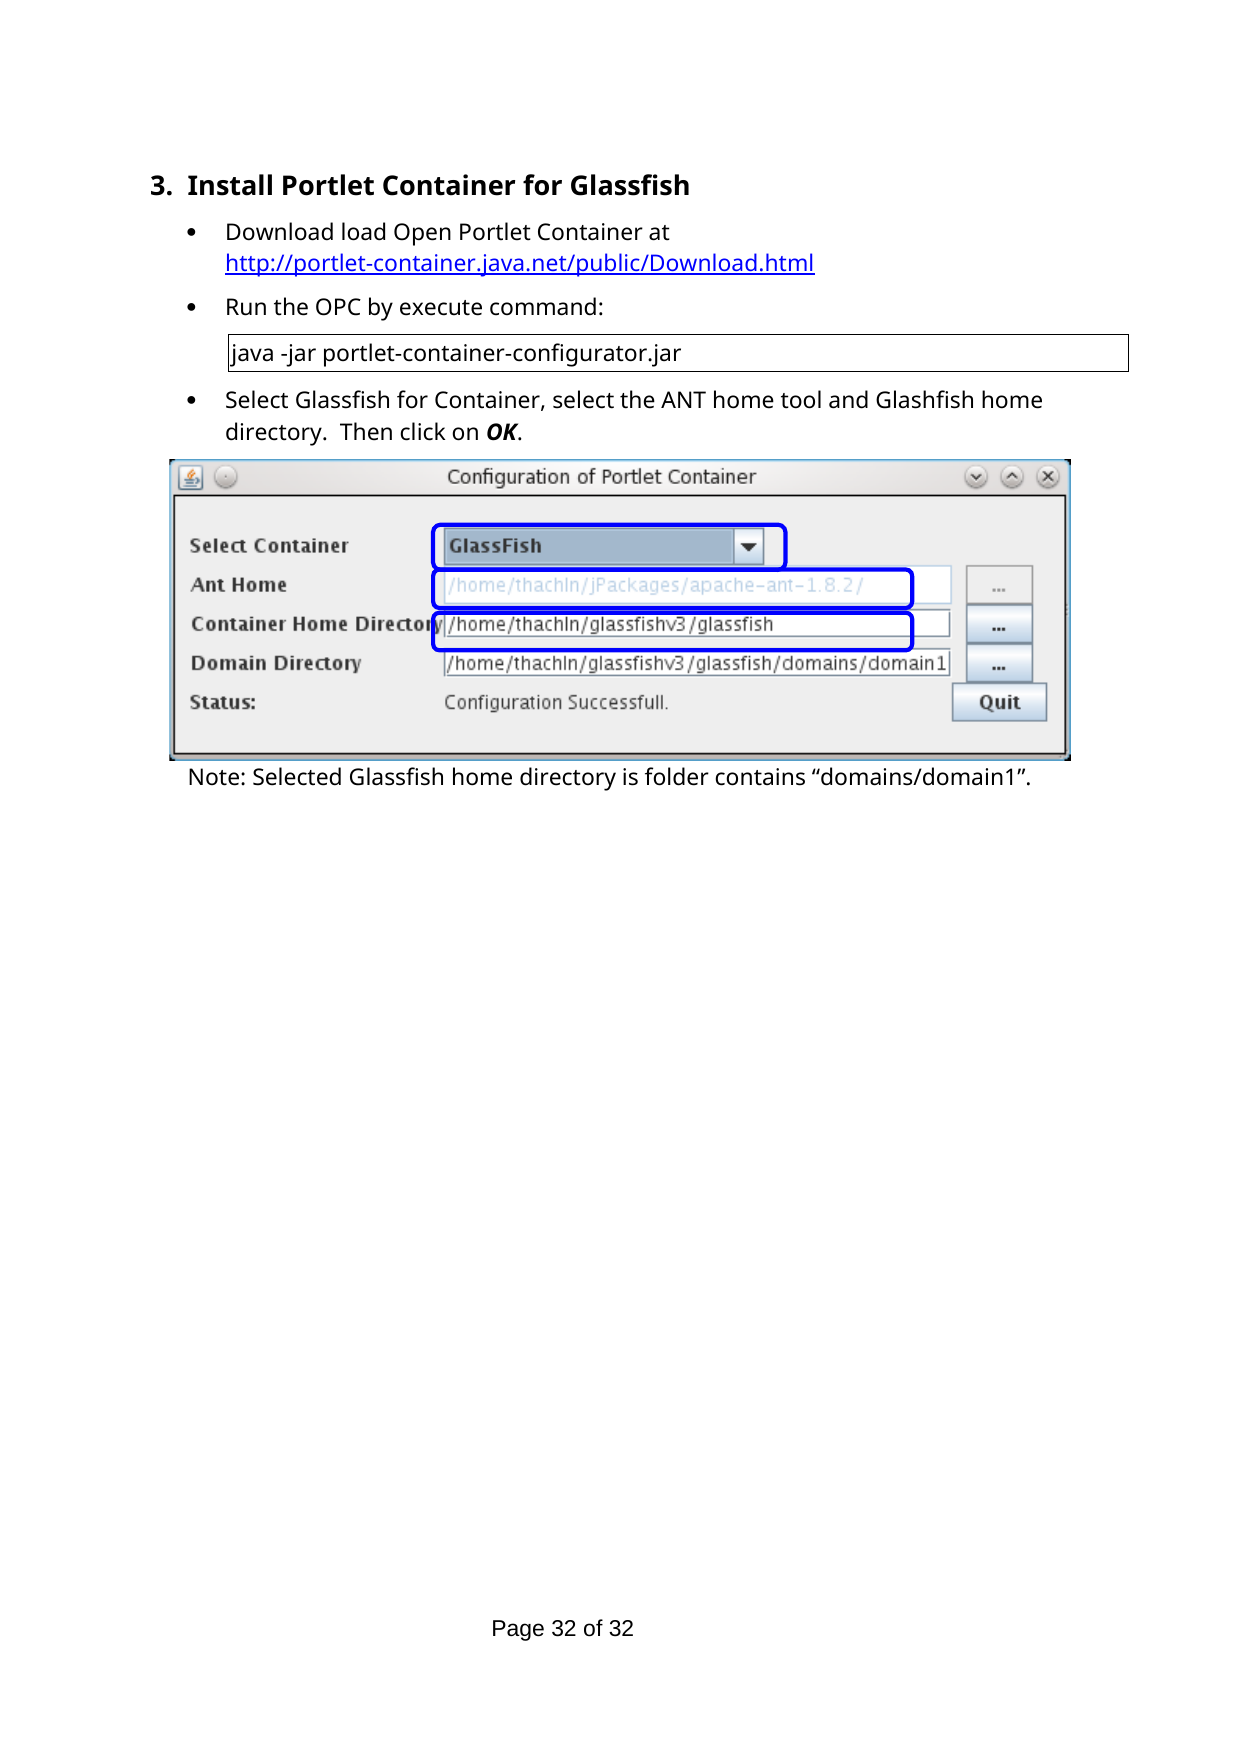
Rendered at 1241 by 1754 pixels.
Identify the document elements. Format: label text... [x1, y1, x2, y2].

list Select Glassfish for Container, select the ANT home tool and Glashfish home directory. Then click on OK. [187, 384, 1128, 447]
picture [169, 459, 1071, 761]
list Run the OPC by execute command: [187, 291, 1128, 322]
text Note: Selected Glassfish home directory is folder contains “domains/domain1”. [187, 459, 1128, 792]
subtitle Install Portlet Container for Glassfish [150, 166, 1128, 203]
list Download load Open Portlet Container at http://portlet-container.java.net/public/Download.html [187, 216, 1128, 278]
text java -jar portlet-container-configurator.jar [229, 335, 1128, 371]
